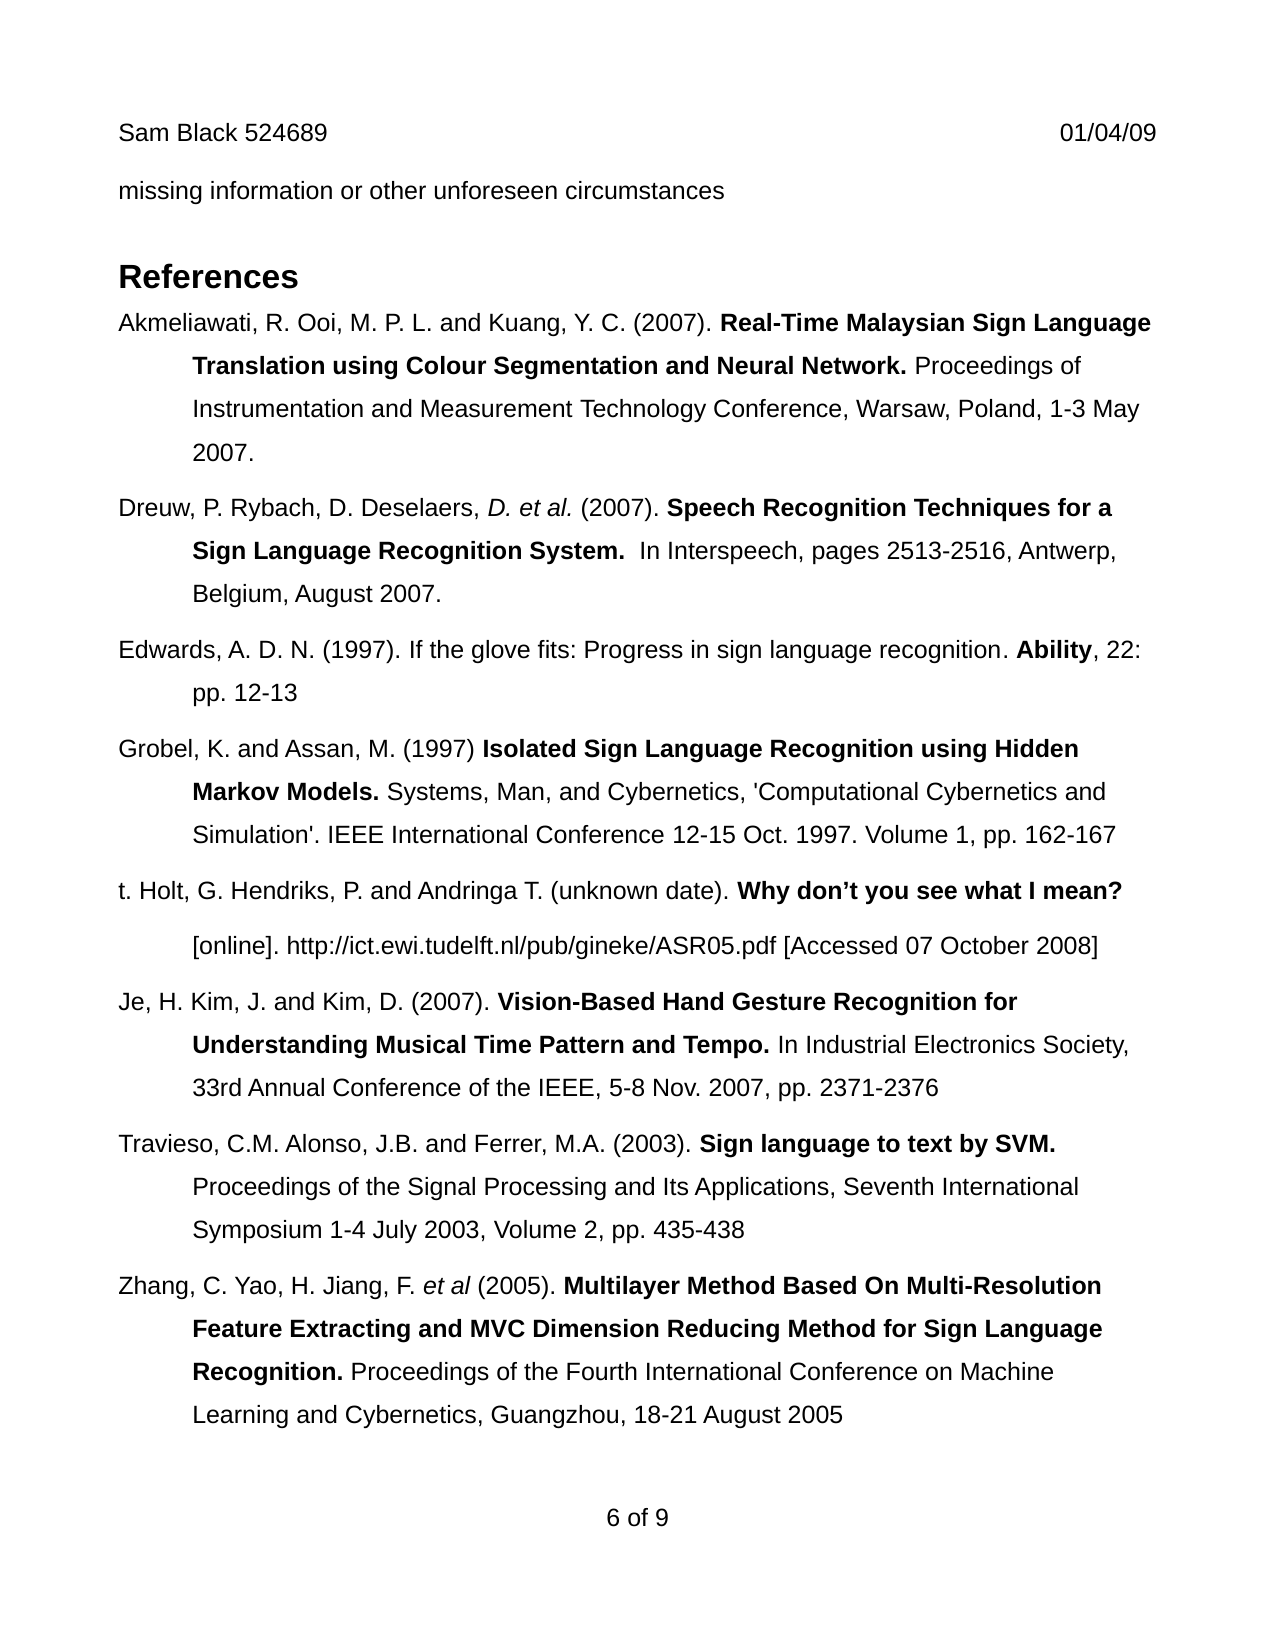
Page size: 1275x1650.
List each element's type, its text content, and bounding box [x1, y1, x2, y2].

text t. Holt, G. Hendriks, P. and Andringa T. (unknown date). Why don’t you see what I mean? [118, 876, 1157, 904]
text Travieso, C.M. Alonso, J.B. and Ferrer, M.A. (2003). Sign language to text by SVM. Proceedings of the Signal Processing and Its Applications, Seventh International Symposium 1-4 July 2003, Volume 2, pp. 435-438 [118, 1129, 1157, 1244]
text Dreuw, P. Rybach, D. Deselaers, D. et al. (2007). Speech Recognition Techniques for a Sign Language Recognition System. In Interspeech, pages 2513-2516, Antwerp, Belgium, August 2007. [118, 493, 1157, 608]
text Edwards, A. D. N. (1997). If the glove fits: Progress in sign language recognition. Ability, 22: pp. 12-13 [118, 635, 1157, 707]
text Akmeliawati, R. Ooi, M. P. L. and Kuang, Y. C. (2007). Real-Time Malaysian Sign Language Translation using Colour Segmentation and Neural Network. Proceedings of Instrumentation and Measurement Technology Conference, Warsaw, Poland, 1-3 May 2007. [118, 308, 1157, 466]
subtitle References [118, 257, 1157, 296]
text Je, H. Kim, J. and Kim, D. (2007). Vision-Based Hand Gesture Recognition for Understanding Musical Time Pattern and Tempo. In Industrial Electronics Society, 33rd Annual Conference of the IEEE, 5-8 Nov. 2007, pp. 2371-2376 [118, 987, 1157, 1102]
text Grobel, K. and Assan, M. (1997) Isolated Sign Language Recognition using Hidden Markov Models. Systems, Man, and Cybernetics, 'Computational Cybernetics and Simulation'. IEEE International Conference 12-15 Oct. 1997. Volume 1, pp. 162-167 [118, 734, 1157, 849]
text missing information or other unforeseen circumstances [118, 176, 1157, 205]
text [online]. http://ict.ewi.tudelft.nl/pub/gineke/ASR05.pdf [Accessed 07 October 2008] [118, 931, 1157, 960]
text Zhang, C. Yao, H. Jiang, F. et al (2005). Multilayer Method Based On Multi-Resolution Feature Extracting and MVC Dimension Reducing Method for Sign Language Recognition. Proceedings of the Fourth International Conference on Machine Learning and Cybernetics, Guangzhou, 18-21 August 2005 [118, 1271, 1157, 1429]
